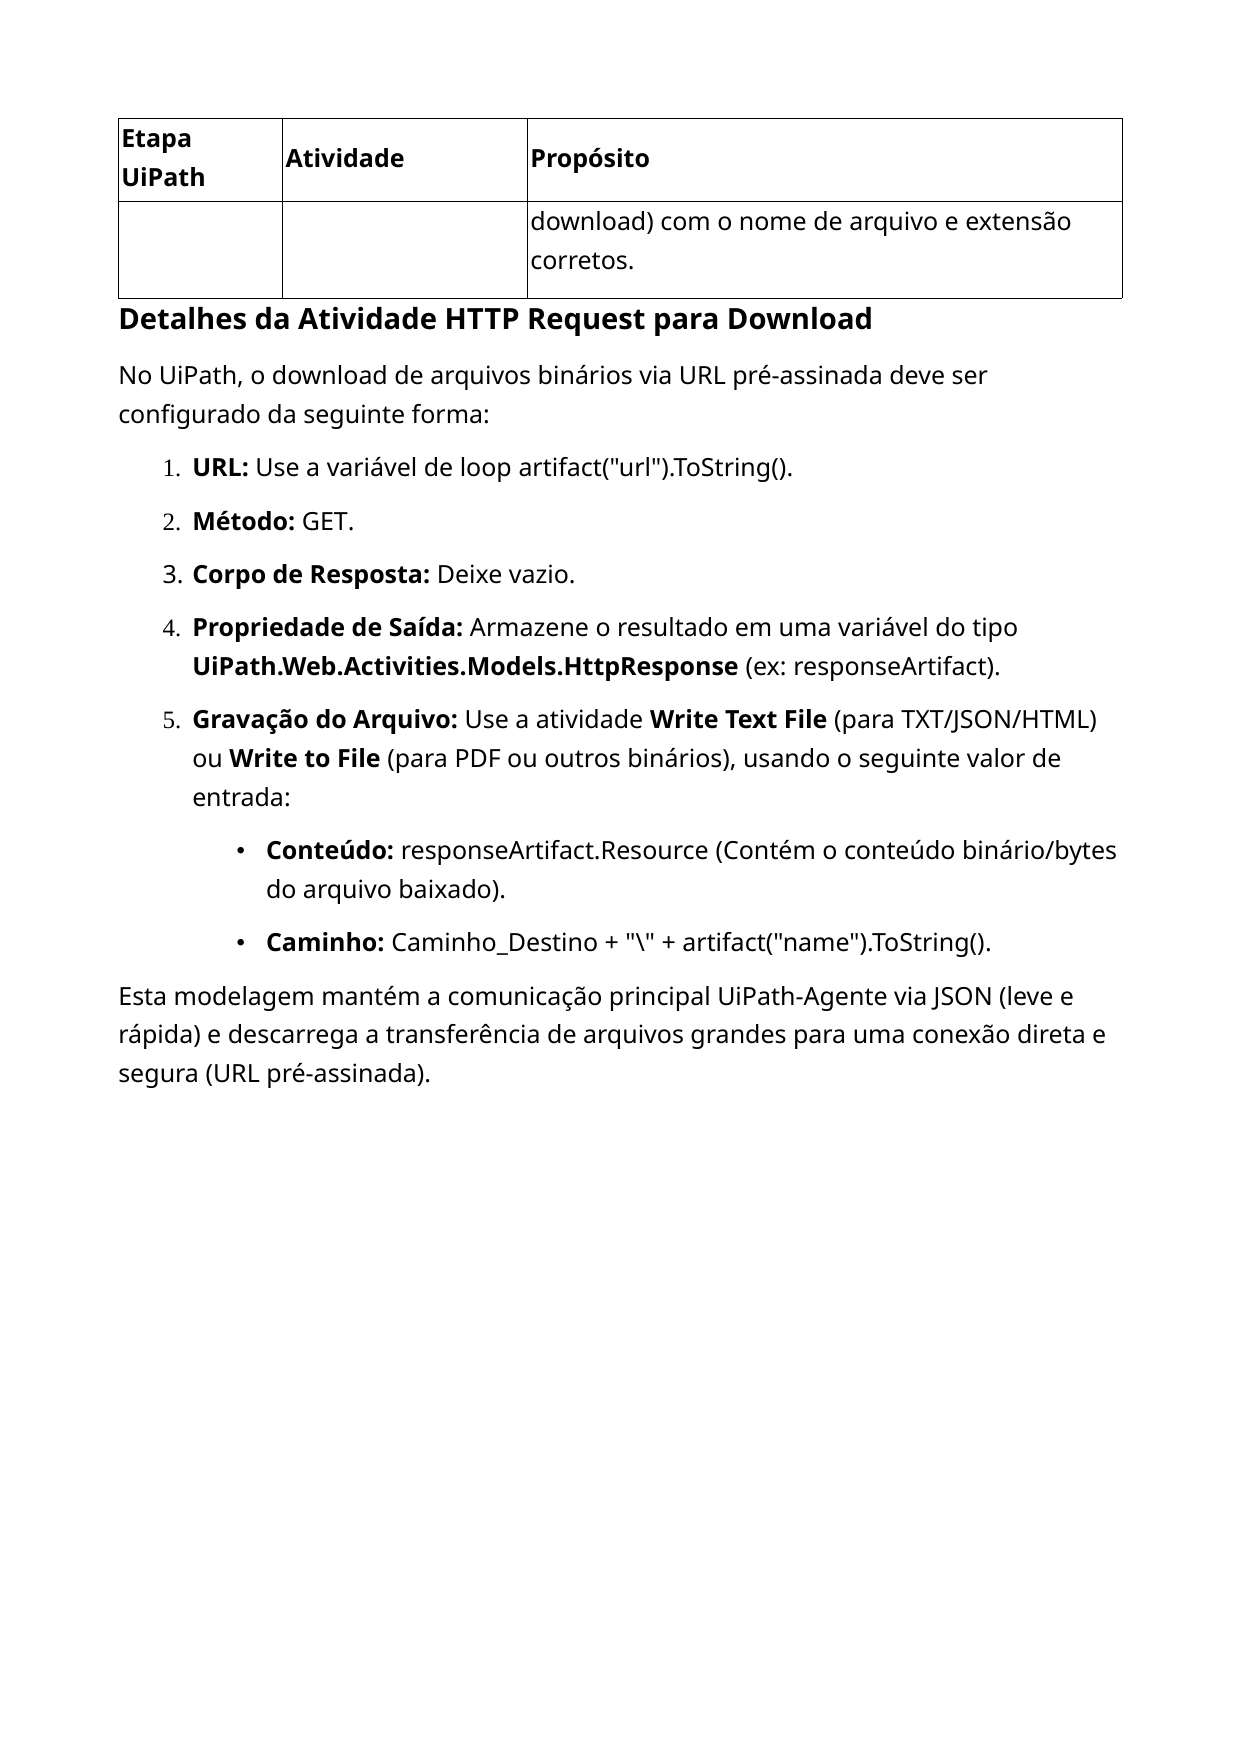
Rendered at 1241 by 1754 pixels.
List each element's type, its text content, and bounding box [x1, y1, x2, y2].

text No UiPath, o download de arquivos binários via URL pré-assinada deve ser configurado da seguinte forma: [118, 358, 1122, 431]
list Propriedade de Saída: Armazene o resultado em uma variável do tipo UiPath.Web.Activities.Models.HttpResponse (ex: responseArtifact). [162, 610, 1122, 683]
table_header Etapa UiPath [119, 119, 282, 201]
list Método: GET. [162, 503, 1122, 537]
table_header Atividade [283, 119, 527, 201]
table_cell [283, 202, 527, 298]
table_header Propósito [528, 119, 1122, 201]
list URL: Use a variável de loop artifact("url").ToString(). [162, 450, 1122, 484]
list Gravação do Arquivo: Use a atividade Write Text File (para TXT/JSON/HTML) ou Write to File (para PDF ou outros binários), usando o seguinte valor de entrada: [162, 702, 1122, 814]
table_cell [119, 202, 282, 298]
subtitle Detalhes da Atividade HTTP Request para Download [118, 299, 1122, 338]
list Corpo de Resposta: Deixe vazio. [162, 557, 1122, 591]
text Esta modelagem mantém a comunicação principal UiPath-Agente via JSON (leve e rápida) e descarrega a transferência de arquivos grandes para uma conexão direta e segura (URL pré-assinada). [118, 978, 1122, 1090]
list Conteúdo: responseArtifact.Resource (Contém o conteúdo binário/bytes do arquivo baixado). [236, 833, 1122, 906]
table_cell download) com o nome de arquivo e extensão corretos. [528, 202, 1122, 298]
list Caminho: Caminho_Destino + "\" + artifact("name").ToString(). [236, 925, 1122, 959]
